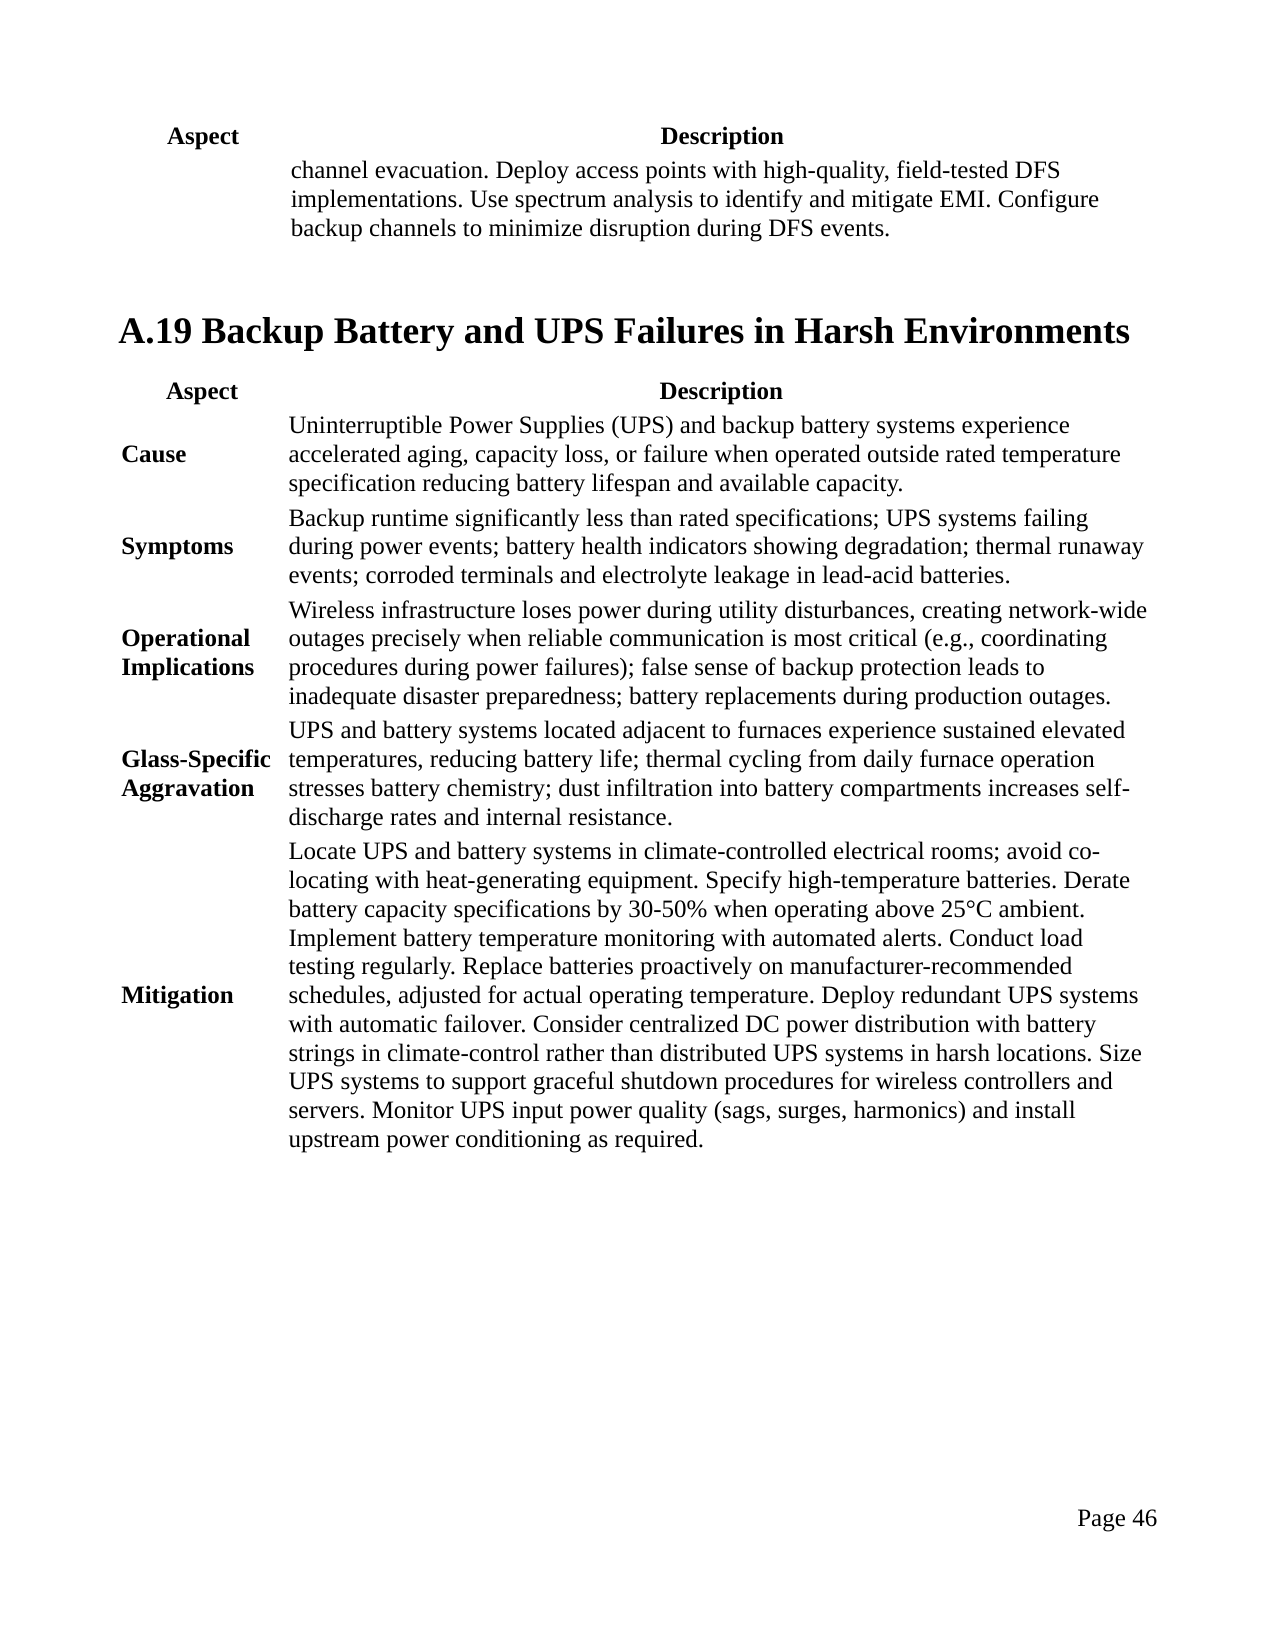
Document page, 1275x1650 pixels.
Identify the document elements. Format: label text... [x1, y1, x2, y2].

table_cell Wireless infrastructure loses power during utility disturbances, creating network-wide outages precisely when reliable communication is most critical (e.g., coordinating procedures during power failures); false sense of backup protection leads to inadequate disaster preparedness; battery replacements during production outages. [285, 592, 1157, 713]
table_header Aspect [118, 118, 288, 153]
table_header Aspect [118, 373, 285, 408]
table_cell Locate UPS and battery systems in climate-controlled electrical rooms; avoid co-locating with heat-generating equipment. Specify high-temperature batteries. Derate battery capacity specifications by 30-50% when operating above 25°C ambient. Implement battery temperature monitoring with automated alerts. Conduct load testing regularly. Replace batteries proactively on manufacturer-recommended schedules, adjusted for actual operating temperature. Deploy redundant UPS systems with automatic failover. Consider centralized DC power distribution with battery strings in climate-control rather than distributed UPS systems in harsh locations. Size UPS systems to support graceful shutdown procedures for wireless controllers and servers. Monitor UPS input power quality (sags, surges, harmonics) and install upstream power conditioning as required. [285, 834, 1157, 1156]
table_cell Cause [118, 408, 285, 500]
subtitle A.19 Backup Battery and UPS Failures in Harsh Environments [118, 309, 1157, 352]
table_header Description [285, 373, 1157, 408]
table_cell Operational Implications [118, 592, 285, 713]
table_cell Glass-Specific Aggravation [118, 713, 285, 833]
table_cell Backup runtime significantly less than rated specifications; UPS systems failing during power events; battery health indicators showing degradation; thermal runaway events; corroded terminals and electrolyte leakage in lead-acid batteries. [285, 500, 1157, 592]
table_header Description [288, 118, 1157, 153]
table_cell UPS and battery systems located adjacent to furnaces experience sustained elevated temperatures, reducing battery life; thermal cycling from daily furnace operation stresses battery chemistry; dust infiltration into battery compartments increases self-discharge rates and internal resistance. [285, 713, 1157, 833]
table_cell Symptoms [118, 500, 285, 592]
table_cell Mitigation [118, 834, 285, 1156]
table_cell [118, 153, 288, 245]
table_cell Uninterruptible Power Supplies (UPS) and backup battery systems experience accelerated aging, capacity loss, or failure when operated outside rated temperature specification reducing battery lifespan and available capacity. [285, 408, 1157, 500]
table_cell channel evacuation. Deploy access points with high-quality, field-tested DFS implementations. Use spectrum analysis to identify and mitigate EMI. Configure backup channels to minimize disruption during DFS events. [288, 153, 1157, 245]
